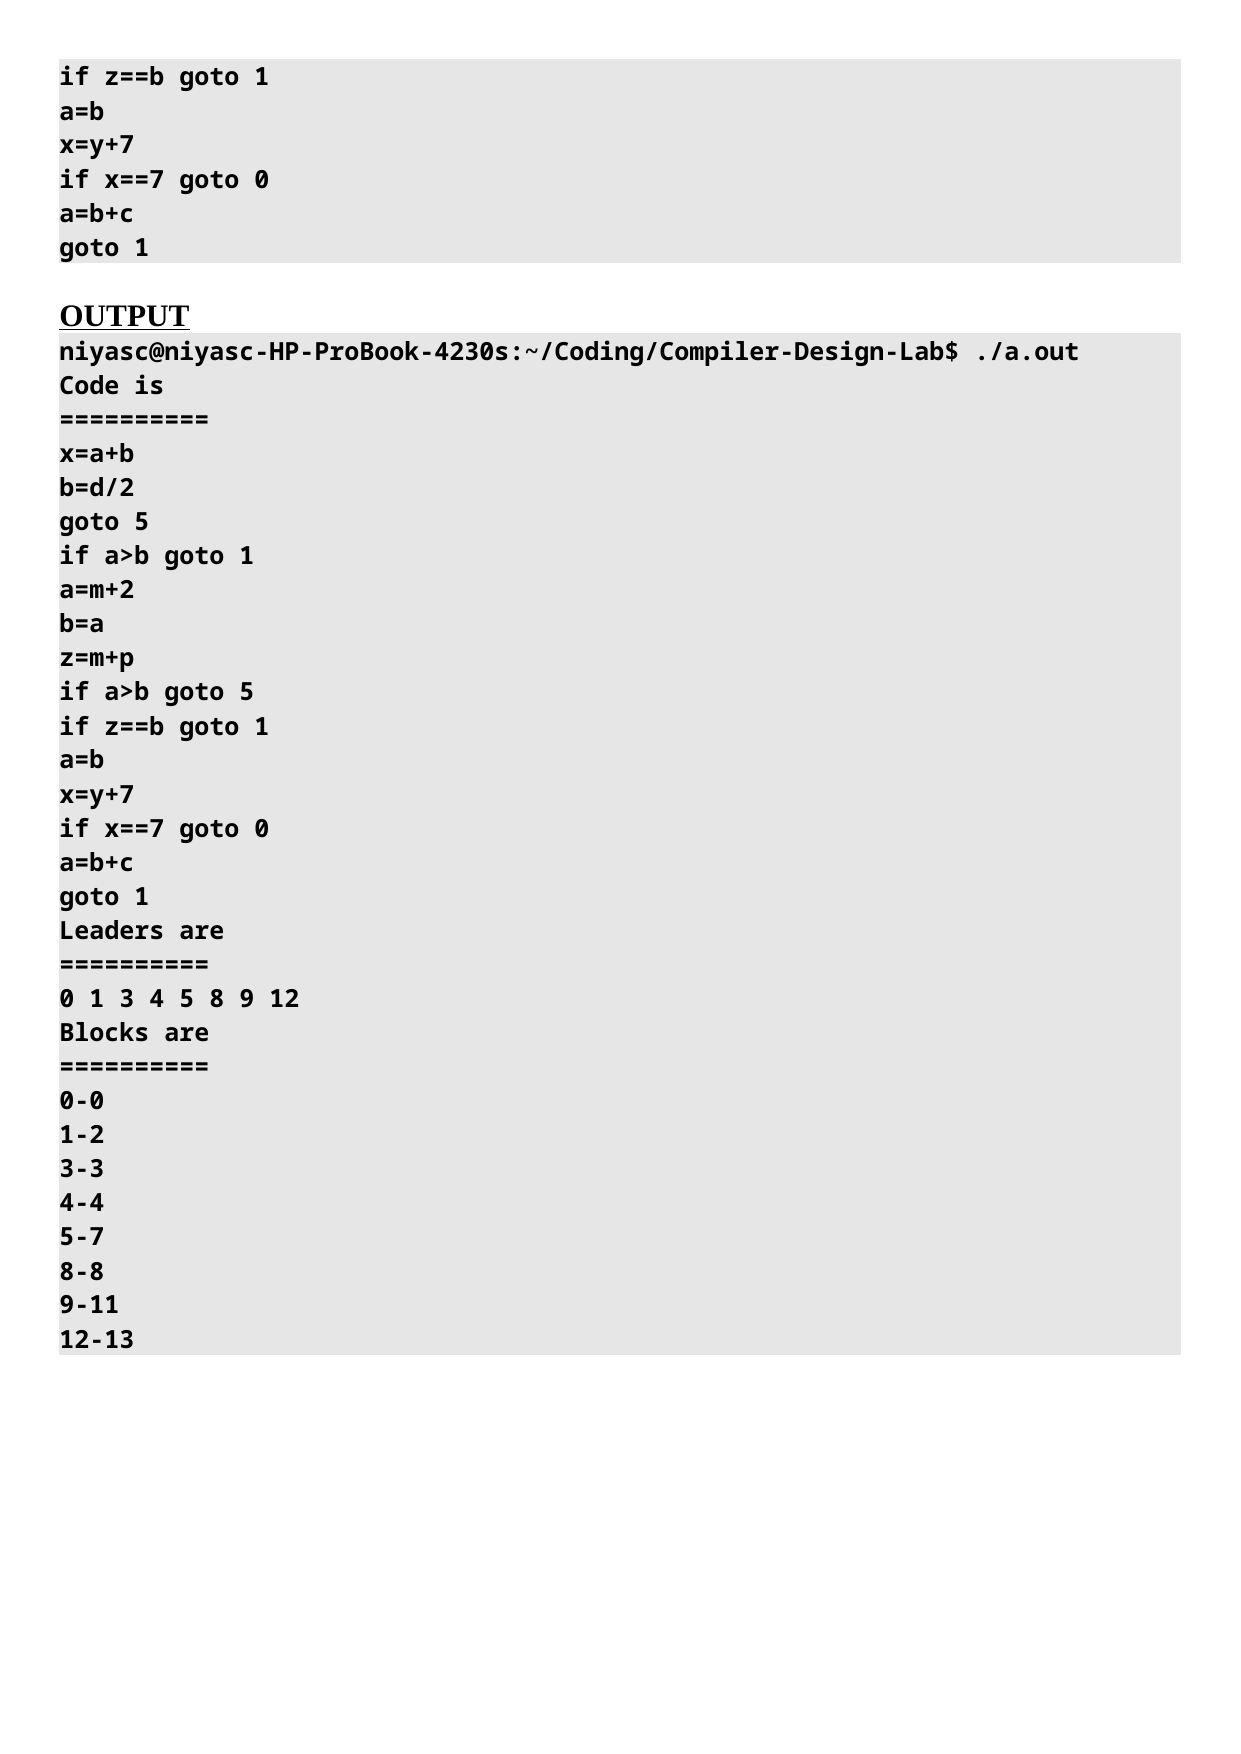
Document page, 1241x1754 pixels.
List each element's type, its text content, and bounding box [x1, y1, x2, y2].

text a=b+c [59, 195, 1181, 229]
text x=y+7 [59, 127, 1181, 161]
text if x==7 goto 0 [59, 810, 1181, 844]
text if a>b goto 5 [59, 674, 1181, 708]
text x=a+b [59, 436, 1181, 470]
text 1-2 [59, 1117, 1181, 1151]
text 12-13 [59, 1321, 1181, 1355]
text x=y+7 [59, 776, 1181, 810]
text 9-11 [59, 1287, 1181, 1321]
text 8-8 [59, 1253, 1181, 1287]
text Blocks are [59, 1015, 1181, 1049]
text if x==7 goto 0 [59, 161, 1181, 195]
text 0-0 [59, 1083, 1181, 1117]
text ========== [59, 402, 1181, 436]
text a=b [59, 742, 1181, 776]
text z=m+p [59, 640, 1181, 674]
text niyasc@niyasc-HP-ProBook-4230s:~/Coding/Compiler-Design-Lab$ ./a.out [59, 333, 1181, 367]
text ========== [59, 1049, 1181, 1083]
text ========== [59, 947, 1181, 981]
text a=b+c [59, 844, 1181, 878]
text if a>b goto 1 [59, 538, 1181, 572]
text goto 1 [59, 878, 1181, 912]
text 0 1 3 4 5 8 9 12 [59, 981, 1181, 1015]
text a=m+2 [59, 572, 1181, 606]
text goto 1 [59, 229, 1181, 263]
text goto 5 [59, 504, 1181, 538]
text 3-3 [59, 1151, 1181, 1185]
text Code is [59, 367, 1181, 402]
text OUTPUT [59, 297, 1181, 333]
text b=d/2 [59, 470, 1181, 504]
text if z==b goto 1 [59, 59, 1181, 93]
text if z==b goto 1 [59, 708, 1181, 742]
text 4-4 [59, 1185, 1181, 1219]
text Leaders are [59, 912, 1181, 947]
text 5-7 [59, 1219, 1181, 1253]
text a=b [59, 93, 1181, 127]
text b=a [59, 606, 1181, 640]
